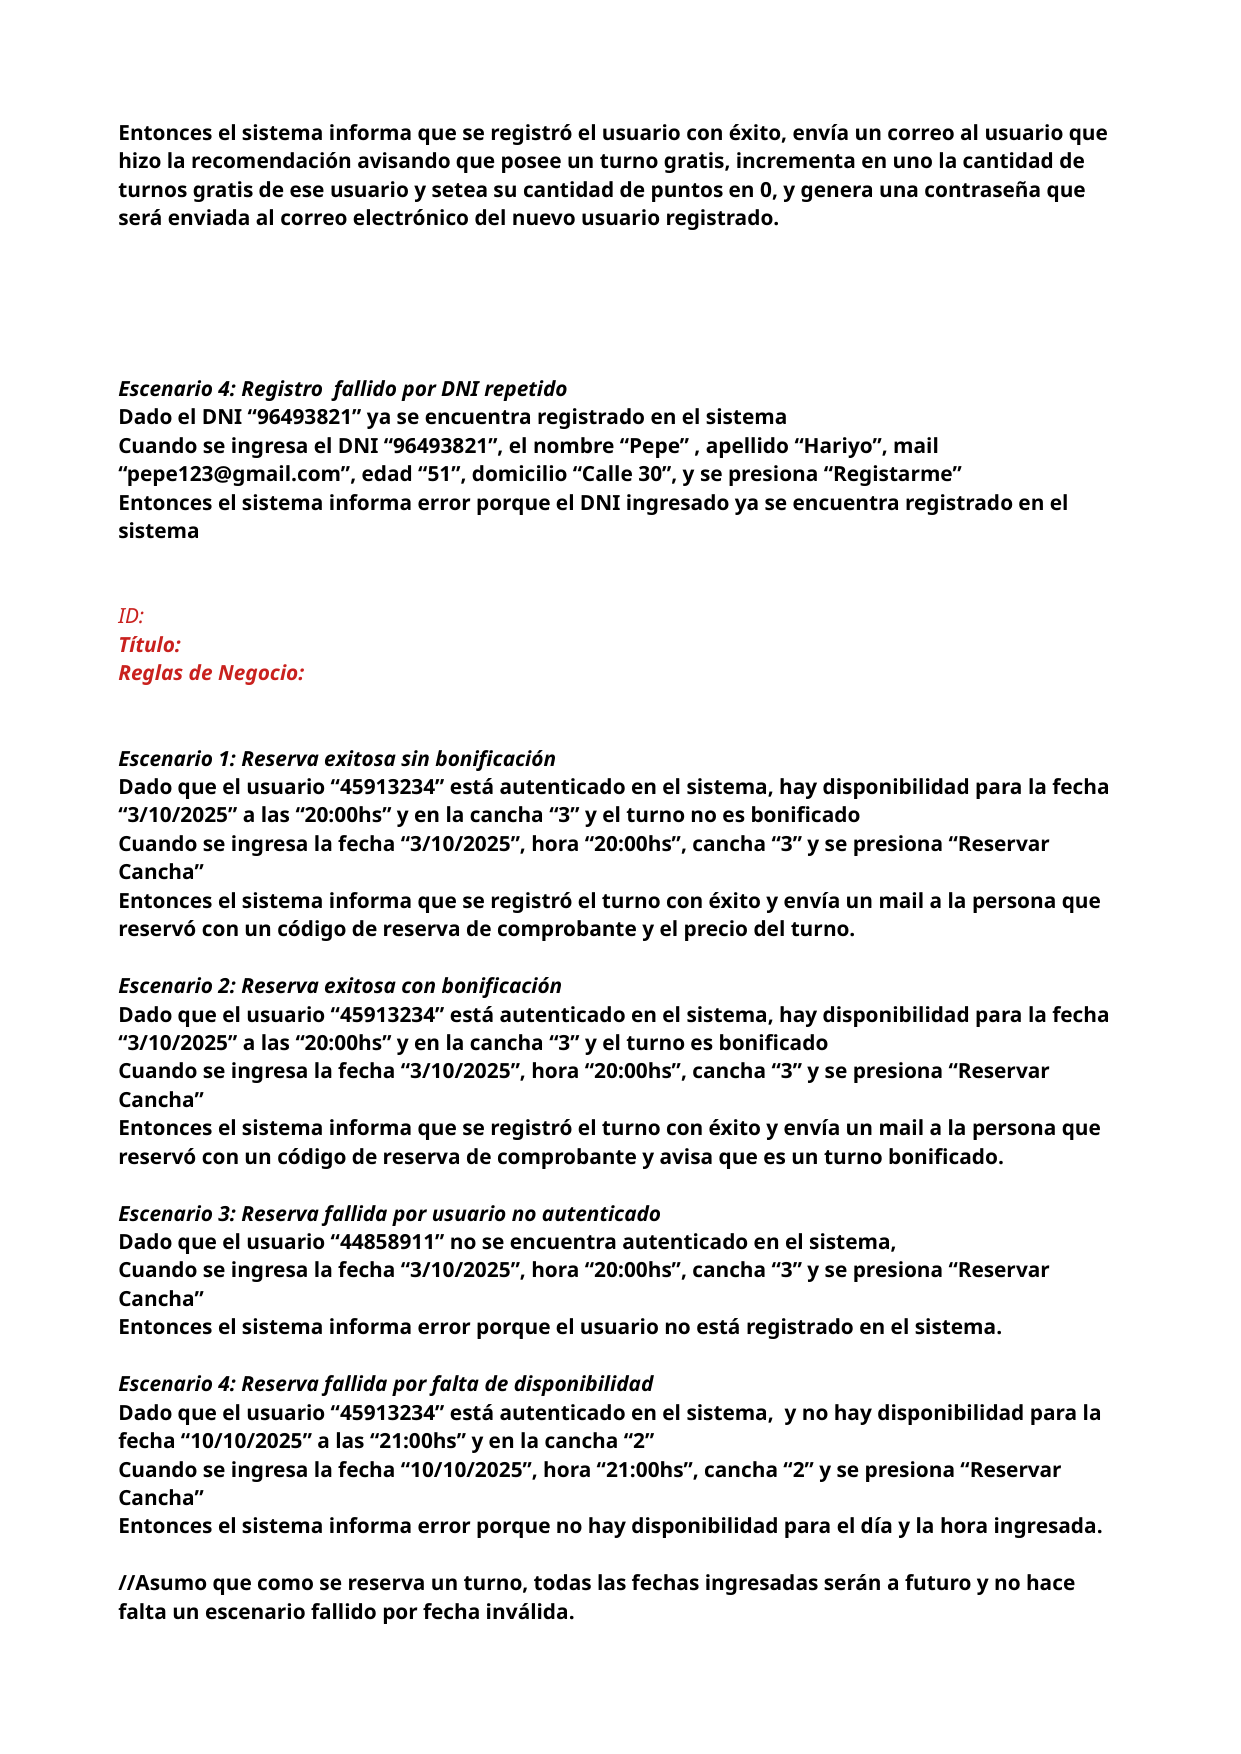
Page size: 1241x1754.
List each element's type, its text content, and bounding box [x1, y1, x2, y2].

text Cuando se ingresa el DNI “96493821”, el nombre “Pepe” , apellido “Hariyo”, mail “pepe123@gmail.com”, edad “51”, domicilio “Calle 30”, y se presiona “Registarme” [118, 431, 1122, 488]
text Entonces el sistema informa que se registró el usuario con éxito, envía un correo al usuario que hizo la recomendación avisando que posee un turno gratis, incrementa en uno la cantidad de turnos gratis de ese usuario y setea su cantidad de puntos en 0, y genera una contraseña que será enviada al correo electrónico del nuevo usuario registrado. [118, 118, 1122, 232]
text Dado que el usuario “44858911” no se encuentra autenticado en el sistema, [118, 1227, 1122, 1256]
text Escenario 2: Reserva exitosa con bonificación [118, 971, 1122, 1000]
text Cuando se ingresa la fecha “3/10/2025”, hora “20:00hs”, cancha “3” y se presiona “Reservar Cancha” [118, 1057, 1122, 1113]
text Dado que el usuario “45913234” está autenticado en el sistema, hay disponibilidad para la fecha “3/10/2025” a las “20:00hs” y en la cancha “3” y el turno no es bonificado [118, 772, 1122, 829]
text Cuando se ingresa la fecha “3/10/2025”, hora “20:00hs”, cancha “3” y se presiona “Reservar Cancha” [118, 829, 1122, 886]
text Dado que el usuario “45913234” está autenticado en el sistema, hay disponibilidad para la fecha “3/10/2025” a las “20:00hs” y en la cancha “3” y el turno es bonificado [118, 1000, 1122, 1057]
text Escenario 4: Registro fallido por DNI repetido [118, 374, 1122, 402]
text ID: Reservar Cancha [118, 602, 1122, 630]
text Escenario 1: Reserva exitosa sin bonificación [118, 744, 1122, 772]
text Escenario 4: Reserva fallida por falta de disponibilidad [118, 1369, 1122, 1398]
text Dado que el usuario “45913234” está autenticado en el sistema, y no hay disponibilidad para la fecha “10/10/2025” a las “21:00hs” y en la cancha “2” [118, 1398, 1122, 1455]
text Escenario 3: Reserva fallida por usuario no autenticado [118, 1199, 1122, 1227]
text Entonces el sistema informa error porque no hay disponibilidad para el día y la hora ingresada. [118, 1512, 1122, 1540]
text //Asumo que como se reserva un turno, todas las fechas ingresadas serán a futuro y no hace falta un escenario fallido por fecha inválida. [118, 1568, 1122, 1625]
text Entonces el sistema informa que se registró el turno con éxito y envía un mail a la persona que reservó con un código de reserva de comprobante y avisa que es un turno bonificado. [118, 1113, 1122, 1170]
text Entonces el sistema informa error porque el DNI ingresado ya se encuentra registrado en el sistema [118, 488, 1122, 545]
text Título: Como Usuario quiero reservar una cancha de futbol 5 para jugar [118, 630, 1122, 658]
text Reglas de Negocio: [118, 658, 1122, 687]
text Entonces el sistema informa que se registró el turno con éxito y envía un mail a la persona que reservó con un código de reserva de comprobante y el precio del turno. [118, 886, 1122, 943]
text Cuando se ingresa la fecha “10/10/2025”, hora “21:00hs”, cancha “2” y se presiona “Reservar Cancha” [118, 1455, 1122, 1512]
text Dado el DNI “96493821” ya se encuentra registrado en el sistema [118, 402, 1122, 431]
text Cuando se ingresa la fecha “3/10/2025”, hora “20:00hs”, cancha “3” y se presiona “Reservar Cancha” [118, 1256, 1122, 1312]
text Entonces el sistema informa error porque el usuario no está registrado en el sistema. [118, 1312, 1122, 1341]
text El Usuario debe estar autenticado [118, 687, 1122, 715]
